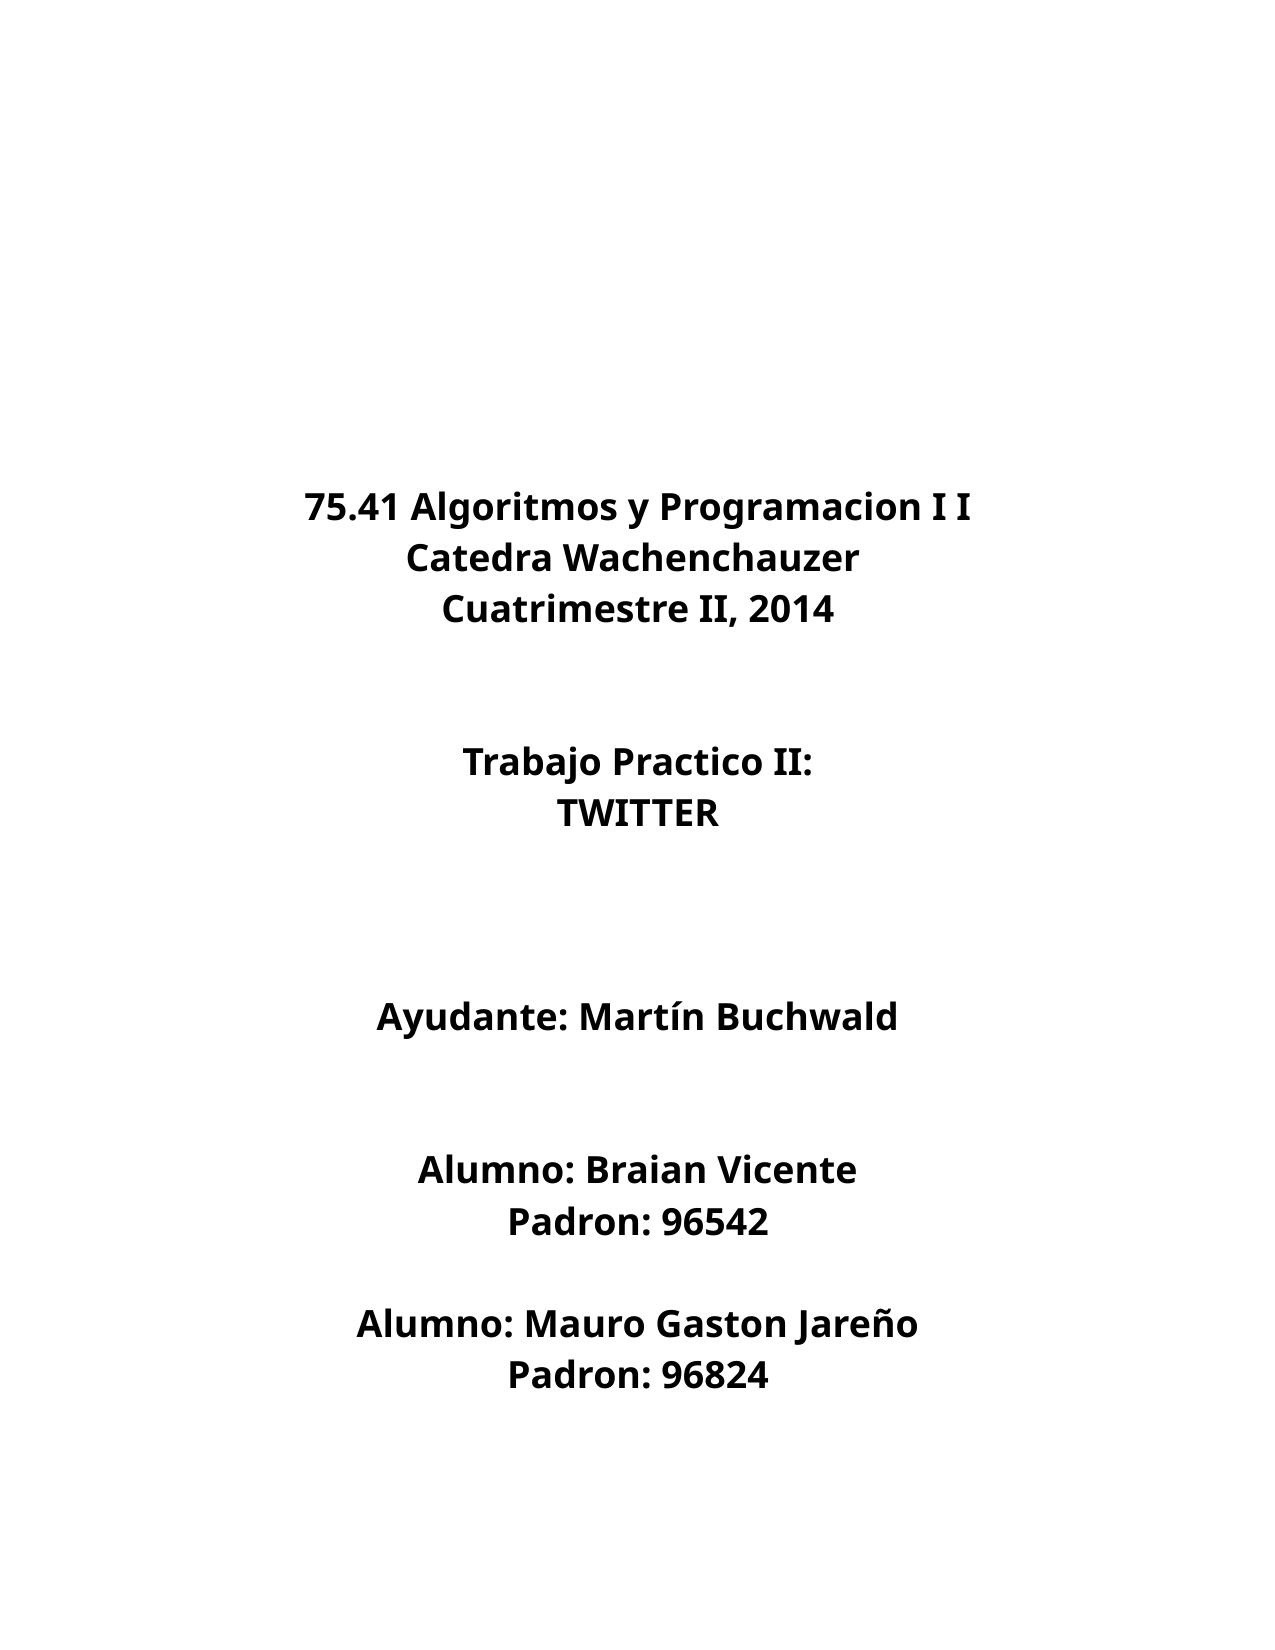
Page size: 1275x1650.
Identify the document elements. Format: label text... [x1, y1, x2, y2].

text Trabajo Practico II: [118, 736, 1157, 787]
text 75.41 Algoritmos y Programacion I I [118, 480, 1157, 531]
text Padron: 96542 [118, 1195, 1157, 1246]
text Alumno: Braian Vicente [118, 1144, 1157, 1195]
text Padron: 96824 [118, 1348, 1157, 1399]
text TWITTER [118, 787, 1157, 838]
text Cuatrimestre II, 2014 [118, 582, 1157, 633]
text Catedra Wachenchauzer [118, 531, 1157, 582]
text Alumno: Mauro Gaston Jareño [118, 1297, 1157, 1348]
text Ayudante: Martín Buchwald [118, 991, 1157, 1042]
